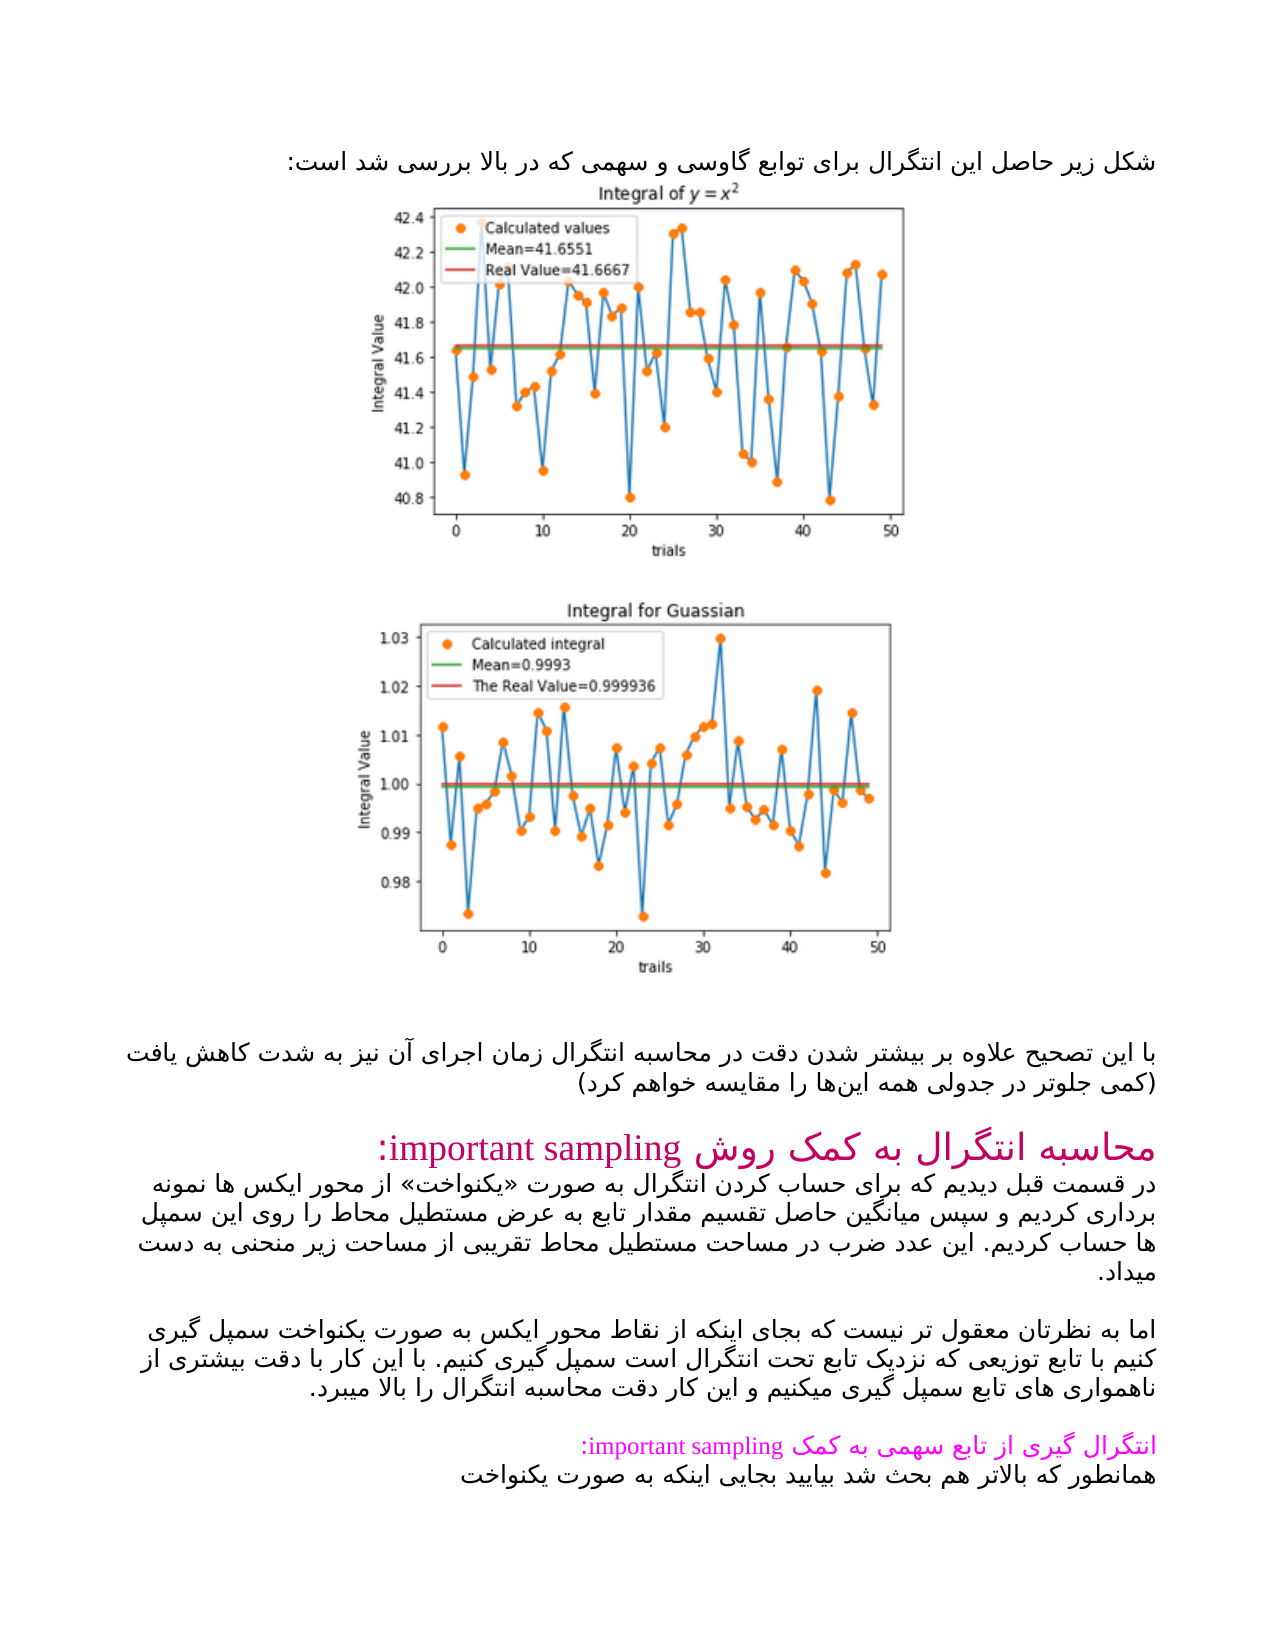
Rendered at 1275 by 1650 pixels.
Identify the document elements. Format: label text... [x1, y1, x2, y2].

text شکل زیر حاصل این انتگرال برای توابع گاوسی و سهمی که در بالا بررسی شد است: [118, 147, 1157, 176]
text در قسمت قبل دیدیم که برای حساب کردن انتگرال به صورت «یکنواخت» از محور ایکس ها نمونه برداری کردیم و سپس میانگین حاصل تقسیم مقدار تابع به عرض مستطیل محاط را روی این سمپل ها حساب کردیم. این عدد ضرب در مساحت مستطیل محاط تقریبی از مساحت زیر منحنی به دست میداد. [118, 1169, 1157, 1286]
text محاسبه انتگرال به کمک روش important sampling: [118, 1126, 1157, 1169]
text اما به نظرتان معقول تر نیست که بجای اینکه از نقاط محور ایکس به صورت یکنواخت سمپل گیری کنیم با تابع توزیعی که نزدیک تابع تحت انتگرال است سمپل گیری کنیم. با این کار با دقت بیشتری از ناهمواری های تابع سمپل گیری میکنیم و این کار دقت محاسبه انتگرال را بالا میبرد. [118, 1315, 1157, 1402]
text با این تصحیح علاوه بر بیشتر شدن دقت در محاسبه انتگرال زمان اجرای آن نیز به شدت کاهش یافت (کمی جلوتر در جدولی همه این‌ها را مقایسه خواهم کرد) [118, 1038, 1157, 1097]
picture [342, 176, 933, 572]
text همانطور که بالاتر هم بحث شد بیایید بجایی اینکه به صورت یکنواخت [118, 1460, 1157, 1489]
text انتگرال گیری از تابع سهمی به کمک important sampling: [118, 1431, 1157, 1460]
picture [333, 598, 945, 990]
